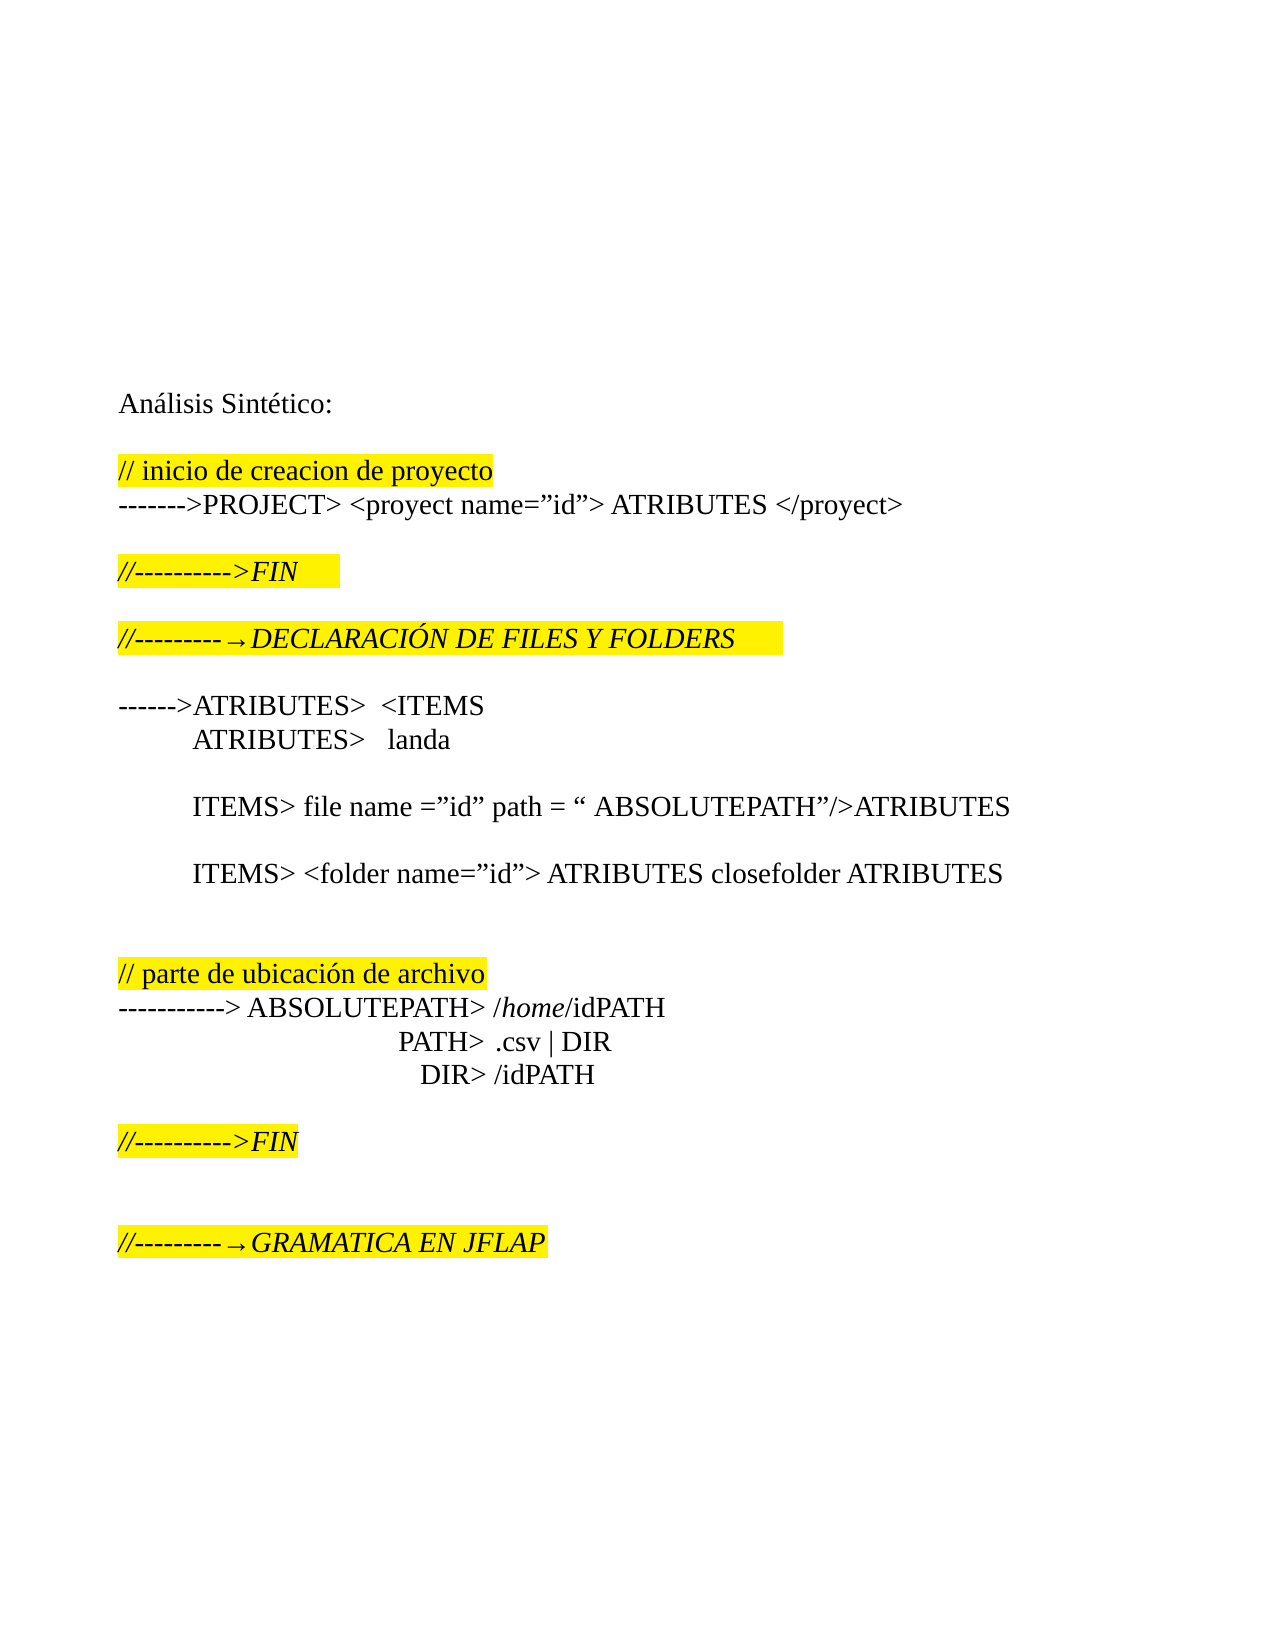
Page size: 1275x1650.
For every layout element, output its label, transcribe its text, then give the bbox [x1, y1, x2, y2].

text ITEMS> file name =”id” path = “ ABSOLUTEPATH”/>ATRIBUTES [118, 789, 1157, 822]
text ITEMS> <folder name=”id”> ATRIBUTES closefolder ATRIBUTES [118, 856, 1157, 889]
text // parte de ubicación de archivo [118, 957, 1157, 990]
text -----------> ABSOLUTEPATH> /home/idPATH [118, 990, 1157, 1024]
text PATH> .csv | DIR [118, 1024, 1157, 1057]
text ATRIBUTES> landa [118, 722, 1157, 755]
text //---------→DECLARACIÓN DE FILES Y FOLDERS [118, 621, 1157, 655]
text DIR> /idPATH [118, 1057, 1157, 1091]
text //---------->FIN [118, 1124, 1157, 1158]
text ------>ATRIBUTES> <ITEMS [118, 688, 1157, 722]
text //---------->FIN [118, 554, 1157, 588]
text Análisis Sintético: [118, 386, 1157, 420]
text //---------→GRAMATICA EN JFLAP [118, 1225, 1157, 1258]
text ------->PROJECT> <proyect name=”id”> ATRIBUTES </proyect> [118, 487, 1157, 521]
text // inicio de creacion de proyecto [118, 453, 1157, 487]
